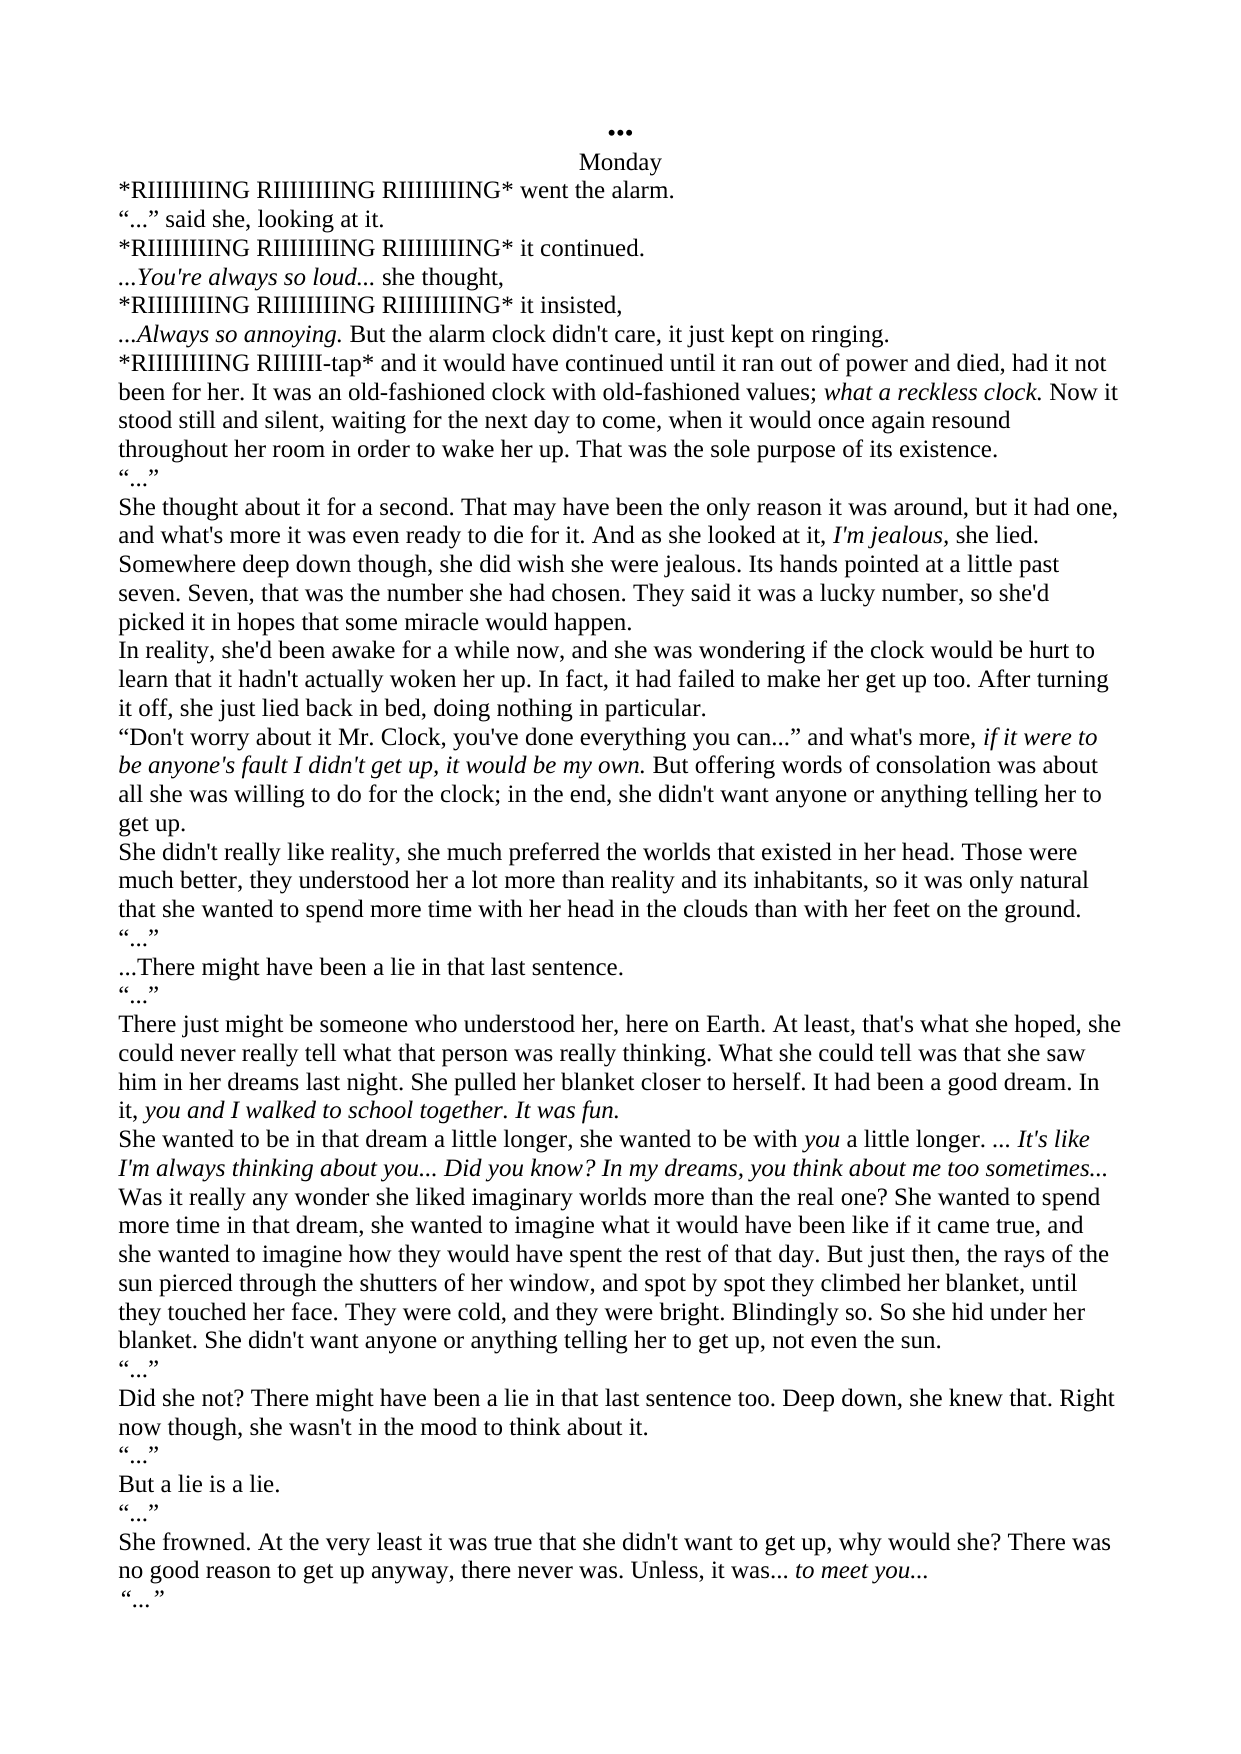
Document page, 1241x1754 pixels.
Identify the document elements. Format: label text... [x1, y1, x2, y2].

text “Don't worry about it Mr. Clock, you've done everything you can...” and what's more, if it were to be anyone's fault I didn't get up, it would be my own. But offering words of consolation was about all she was willing to do for the clock; in the end, she didn't want anyone or anything telling her to get up. [118, 722, 1122, 837]
text “...” [118, 923, 1122, 952]
text *RIIIIIIIING RIIIIII-tap* and it would have continued until it ran out of power and died, had it not been for her. It was an old-fashioned clock with old-fashioned values; what a reckless clock. Now it stood still and silent, waiting for the next day to come, when it would once again resound throughout her room in order to wake her up. That was the sole purpose of its existence. [118, 348, 1122, 463]
text ...You're always so loud... she thought, [118, 262, 1122, 291]
text She didn't really like reality, she much preferred the worlds that existed in her head. Those were much better, they understood her a lot more than reality and its inhabitants, so it was only natural that she wanted to spend more time with her head in the clouds than with her feet on the ground. [118, 837, 1122, 923]
text In reality, she'd been awake for a while now, and she was wondering if the clock would be hurt to learn that it hadn't actually woken her up. In fact, it had failed to make her get up too. After turning it off, she just lied back in bed, doing nothing in particular. [118, 636, 1122, 722]
text *RIIIIIIIING RIIIIIIIING RIIIIIIIING* went the alarm. [118, 176, 1122, 204]
text Monday [118, 147, 1122, 176]
text But a lie is a lie. [118, 1469, 1122, 1498]
text She frowned. At the very least it was true that she didn't want to get up, why would she? There was no good reason to get up anyway, there never was. Unless, it was... to meet you... [118, 1527, 1122, 1584]
text “...” [118, 1584, 1122, 1613]
text “...” [118, 463, 1122, 492]
text ...Always so annoying. But the alarm clock didn't care, it just kept on ringing. [118, 319, 1122, 348]
text There just might be someone who understood her, here on Earth. At least, that's what she hoped, she could never really tell what that person was really thinking. What she could tell was that she saw him in her dreams last night. She pulled her blanket closer to herself. It had been a good dream. In it, you and I walked to school together. It was fun. [118, 1009, 1122, 1124]
text “...” [118, 981, 1122, 1009]
text She thought about it for a second. That may have been the only reason it was around, but it had one, and what's more it was even ready to die for it. And as she looked at it, I'm jealous, she lied. Somewhere deep down though, she did wish she were jealous. Its hands pointed at a little past seven. Seven, that was the number she had chosen. They said it was a lucky number, so she'd picked it in hopes that some miracle would happen. [118, 492, 1122, 636]
text She wanted to be in that dream a little longer, she wanted to be with you a little longer. ... It's like I'm always thinking about you... Did you know? In my dreams, you think about me too sometimes... Was it really any wonder she liked imaginary worlds more than the real one? She wanted to spend more time in that dream, she wanted to imagine what it would have been like if it came true, and she wanted to imagine how they would have spent the rest of that day. But just then, the rays of the sun pierced through the shutters of her window, and spot by spot they climbed her blanket, until they touched her face. They were cold, and they were bright. Blindingly so. So she hid under her blanket. She didn't want anyone or anything telling her to get up, not even the sun. [118, 1124, 1122, 1354]
text Did she not? There might have been a lie in that last sentence too. Deep down, she knew that. Right now though, she wasn't in the mood to think about it. [118, 1383, 1122, 1441]
text *RIIIIIIIING RIIIIIIIING RIIIIIIIING* it insisted, [118, 291, 1122, 319]
text *RIIIIIIIING RIIIIIIIING RIIIIIIIING* it continued. [118, 233, 1122, 262]
text “...” said she, looking at it. [118, 204, 1122, 233]
text “...” [118, 1354, 1122, 1383]
text ...There might have been a lie in that last sentence. [118, 952, 1122, 981]
text “...” [118, 1498, 1122, 1527]
text ••• [118, 118, 1122, 147]
text “...” [118, 1441, 1122, 1469]
